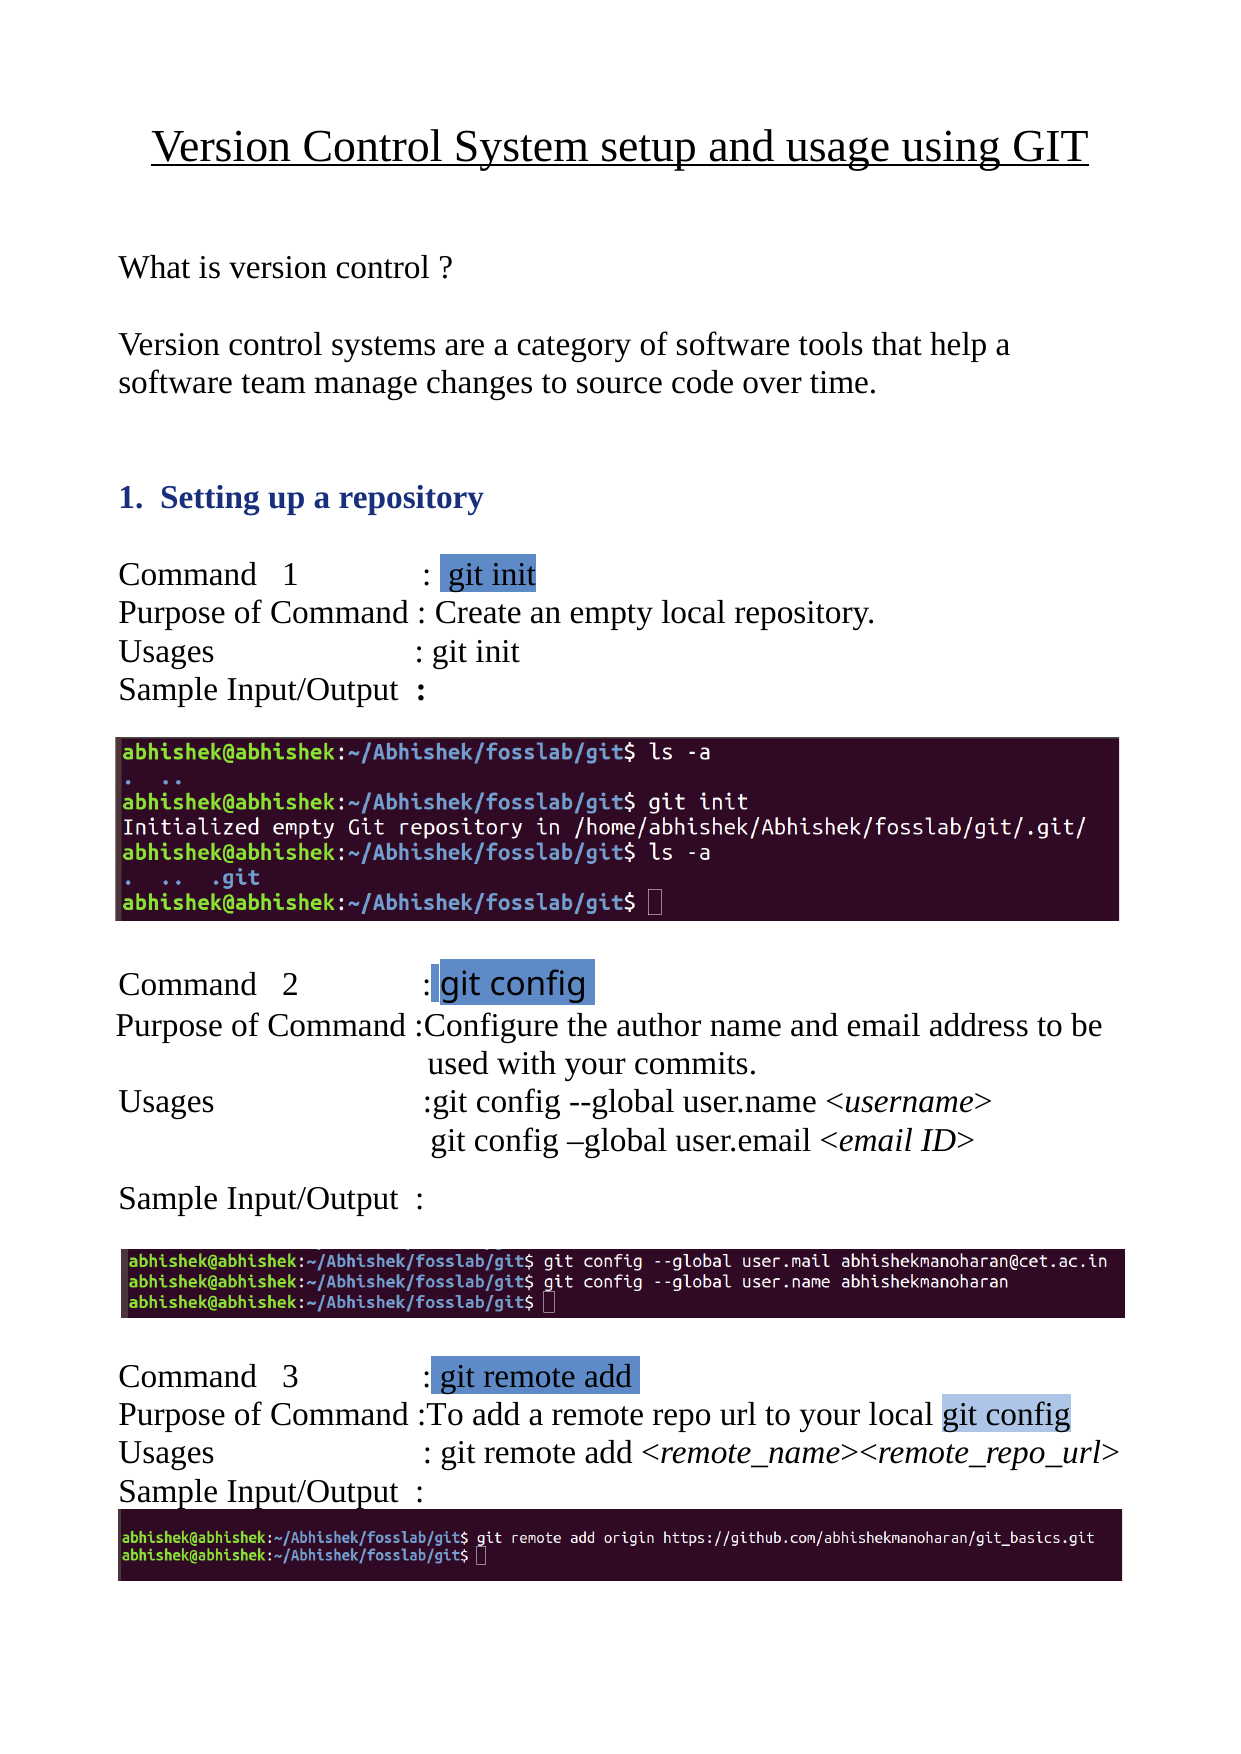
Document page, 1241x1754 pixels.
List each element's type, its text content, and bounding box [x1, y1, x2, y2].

picture [115, 737, 1120, 921]
picture [118, 1509, 1123, 1581]
text What is version control ? [118, 247, 1122, 286]
text git config –global user.email <email ID> [118, 1120, 1122, 1158]
text Purpose of Command :To add a remote repo url to your local git config [118, 1394, 1122, 1432]
text Sample Input/Output : [118, 1471, 1122, 1509]
text Sample Input/Output : [118, 1178, 1122, 1217]
text Purpose of Command :Configure the author name and email address to be used with your commits. [24, 1005, 1122, 1081]
text Usages :git config --global user.name <username> [118, 1081, 1122, 1120]
text Version Control System setup and usage using GIT [118, 118, 1122, 171]
text Command 3 : git remote add [118, 1356, 1122, 1394]
text Usages : git remote add <remote_name><remote_repo_url> [118, 1432, 1122, 1471]
text Sample Input/Output : [118, 669, 1122, 707]
text Command 2 : git config [118, 959, 1122, 1005]
text Command 1 : git init [118, 554, 1122, 592]
picture [121, 1249, 1125, 1318]
text Version control systems are a category of software tools that help a software team manage changes to source code over time. [118, 324, 1122, 401]
text Purpose of Command : Create an empty local repository. [118, 592, 1122, 631]
text 1. Setting up a repository [118, 477, 1122, 516]
text Usages : git init [118, 631, 1122, 669]
